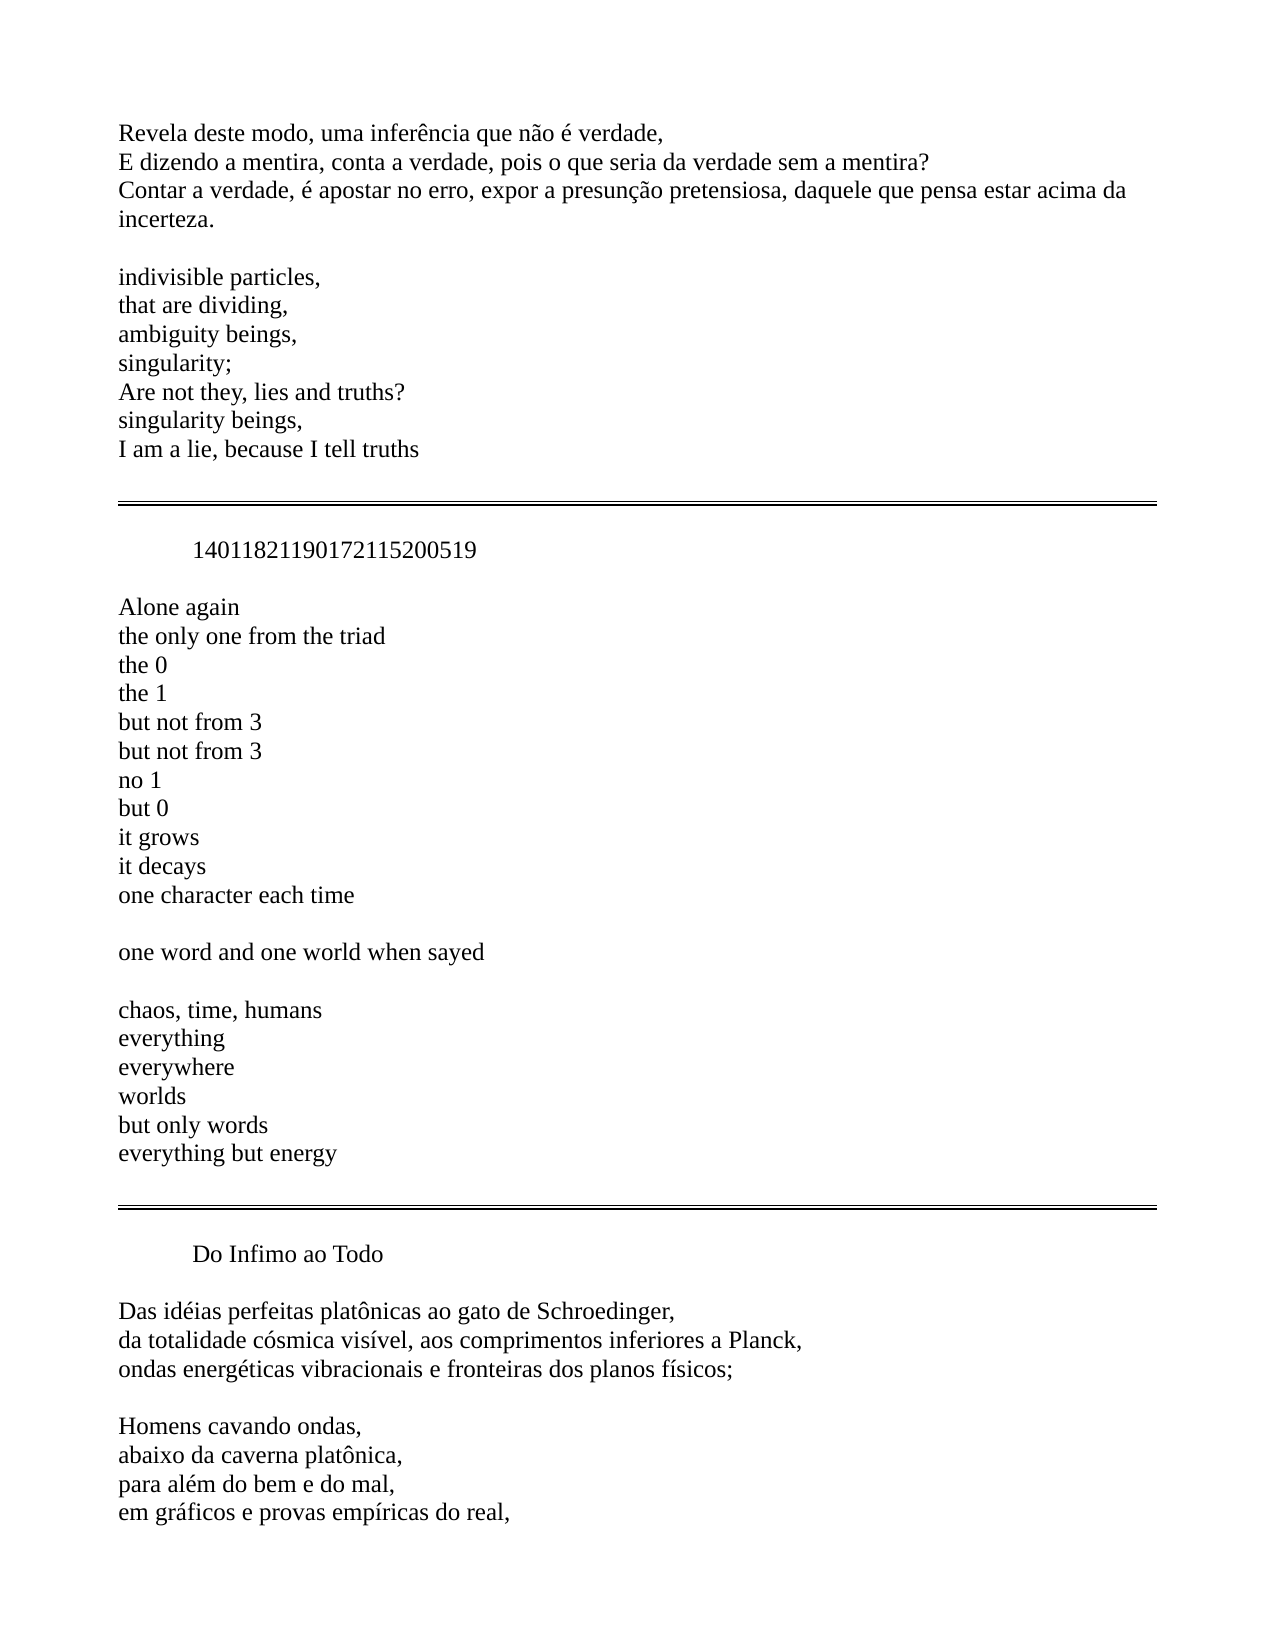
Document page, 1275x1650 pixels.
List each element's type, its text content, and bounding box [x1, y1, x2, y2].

text singularity; [118, 348, 1157, 377]
text it grows [118, 822, 1157, 851]
text chaos, time, humans [118, 995, 1157, 1023]
text no 1 [118, 765, 1157, 793]
text one word and one world when sayed [118, 937, 1157, 966]
text em gráficos e provas empíricas do real, [118, 1497, 1157, 1526]
text that are dividing, [118, 291, 1157, 319]
text but not from 3 [118, 736, 1157, 765]
text 14011821190172115200519 [118, 535, 1157, 563]
text the only one from the triad [118, 621, 1157, 650]
text indivisible particles, [118, 262, 1157, 291]
text Are not they, lies and truths? [118, 377, 1157, 406]
text abaixo da caverna platônica, [118, 1440, 1157, 1469]
text Do Infimo ao Todo [118, 1239, 1157, 1267]
text E dizendo a mentira, conta a verdade, pois o que seria da verdade sem a mentira? [118, 147, 1157, 176]
text singularity beings, [118, 406, 1157, 434]
text but 0 [118, 793, 1157, 822]
text one character each time [118, 880, 1157, 908]
text the 0 [118, 650, 1157, 678]
text da totalidade cósmica visível, aos comprimentos inferiores a Planck, [118, 1325, 1157, 1354]
text worlds [118, 1081, 1157, 1110]
text but not from 3 [118, 707, 1157, 736]
text ambiguity beings, [118, 319, 1157, 348]
text everything [118, 1023, 1157, 1052]
text the 1 [118, 678, 1157, 707]
text I am a lie, because I tell truths [118, 434, 1157, 463]
text para além do bem e do mal, [118, 1469, 1157, 1497]
text but only words [118, 1110, 1157, 1138]
text Contar a verdade, é apostar no erro, expor a presunção pretensiosa, daquele que pensa estar acima da incerteza. [118, 176, 1157, 233]
text ondas energéticas vibracionais e fronteiras dos planos físicos; [118, 1354, 1157, 1382]
text everything but energy [118, 1138, 1157, 1167]
text everywhere [118, 1052, 1157, 1081]
text Alone again [118, 592, 1157, 621]
text Das idéias perfeitas platônicas ao gato de Schroedinger, [118, 1296, 1157, 1325]
text Revela deste modo, uma inferência que não é verdade, [118, 118, 1157, 147]
text Homens cavando ondas, [118, 1411, 1157, 1440]
text it decays [118, 851, 1157, 880]
